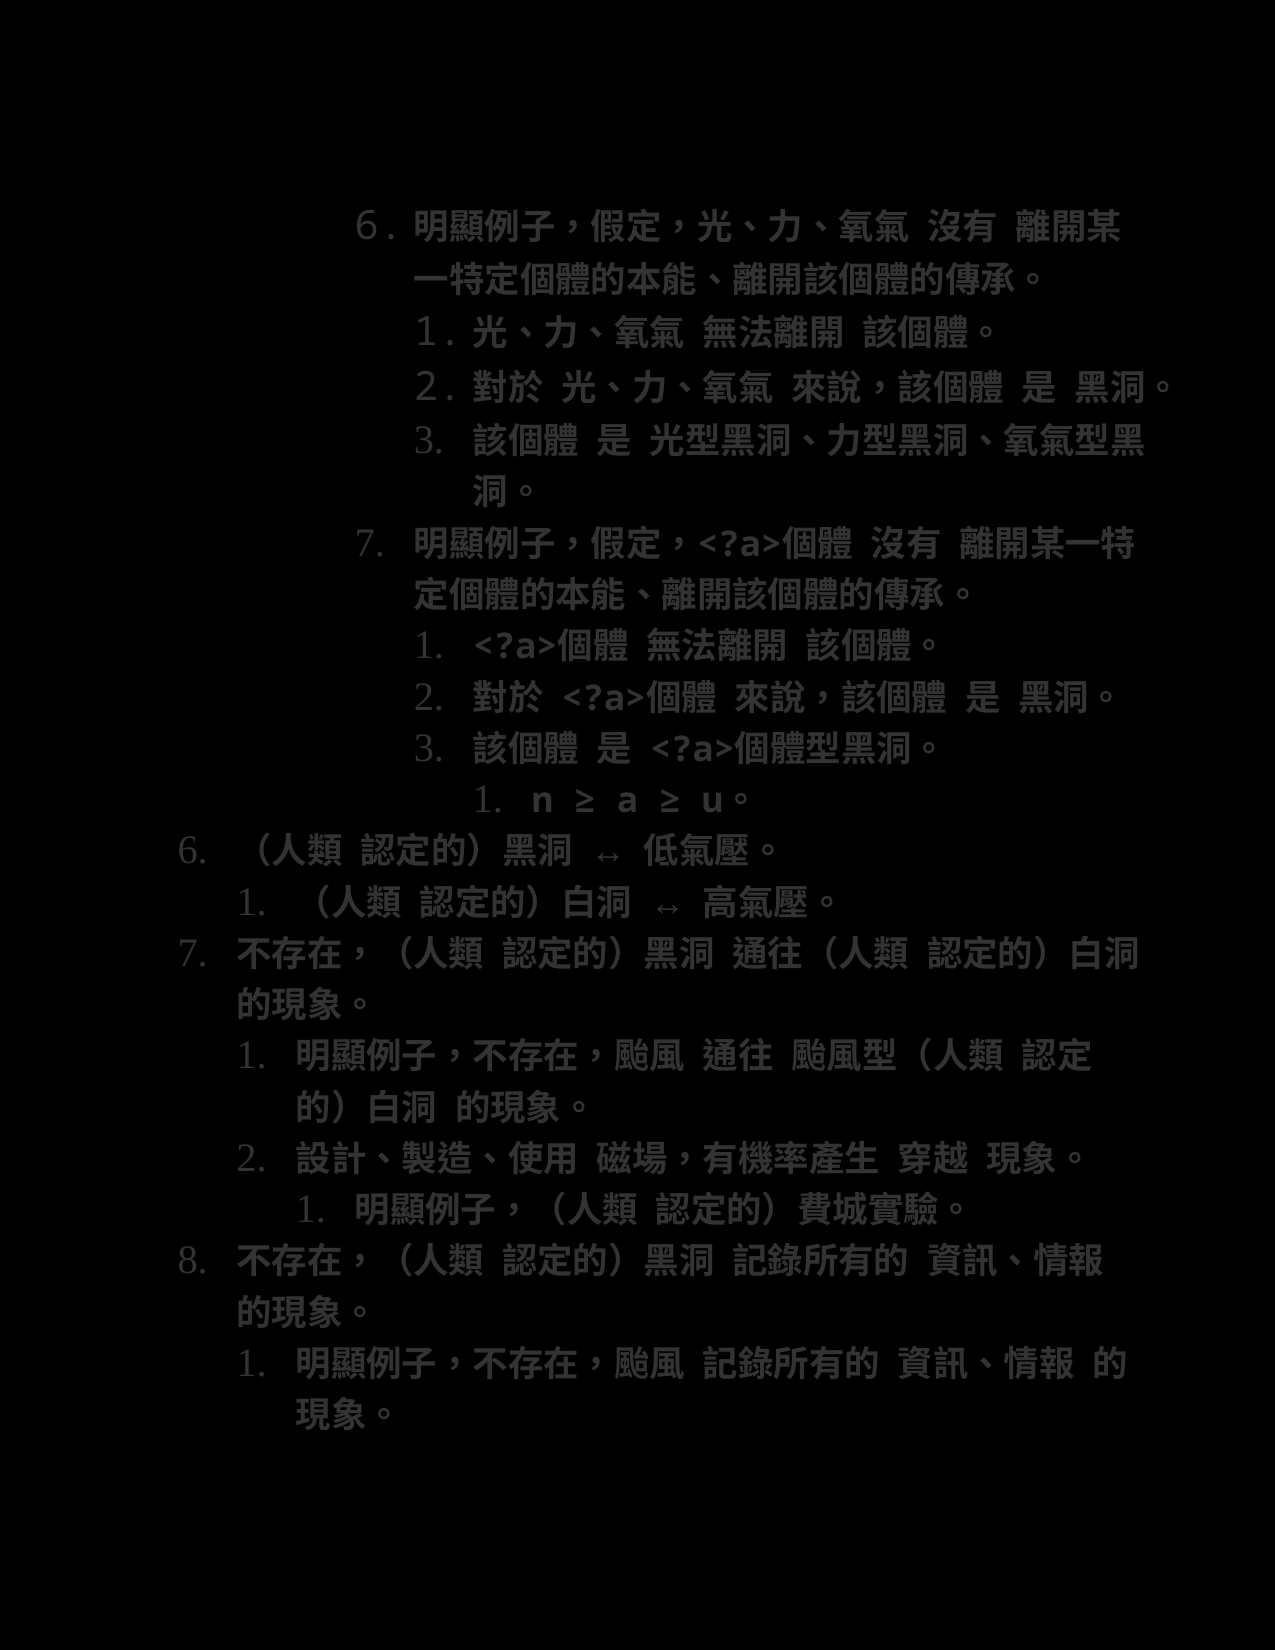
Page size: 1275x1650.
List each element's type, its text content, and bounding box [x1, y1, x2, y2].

list 不存在，（人類 認定的）黑洞 通往（人類 認定的）白洞 的現象。 [177, 925, 1157, 1028]
list 對於 光、力、氧氣 來說，該個體 是 黑洞。 [413, 357, 1157, 412]
list （人類 認定的）白洞 ↔ 高氣壓。 [236, 874, 1157, 925]
list 光、力、氧氣 無法離開 該個體。 [413, 302, 1157, 357]
list 明顯例子，假定，<?a>個體 沒有 離開某一特定個體的本能、離開該個體的傳承。 [354, 515, 1157, 617]
list 該個體 是 <?a>個體型黑洞。 [413, 720, 1157, 772]
list 明顯例子，（人類 認定的）費城實驗。 [295, 1182, 1157, 1233]
list 該個體 是 光型黑洞、力型黑洞、氧氣型黑洞。 [413, 412, 1157, 515]
list 設計、製造、使用 磁場，有機率產生 穿越 現象。 [236, 1130, 1157, 1182]
list n ≥ a ≥ u。 [472, 772, 1157, 823]
list 對於 <?a>個體 來說，該個體 是 黑洞。 [413, 669, 1157, 720]
list <?a>個體 無法離開 該個體。 [413, 617, 1157, 669]
list 明顯例子，不存在，颱風 通往 颱風型（人類 認定的）白洞 的現象。 [236, 1028, 1157, 1130]
list （人類 認定的）黑洞 ↔ 低氣壓。 [177, 823, 1157, 874]
list 不存在，（人類 認定的）黑洞 記錄所有的 資訊、情報 的現象。 [177, 1233, 1157, 1335]
list 明顯例子，不存在，颱風 記錄所有的 資訊、情報 的現象。 [236, 1335, 1157, 1438]
list 明顯例子，假定，光、力、氧氣 沒有 離開某一特定個體的本能、離開該個體的傳承。 [354, 196, 1157, 302]
